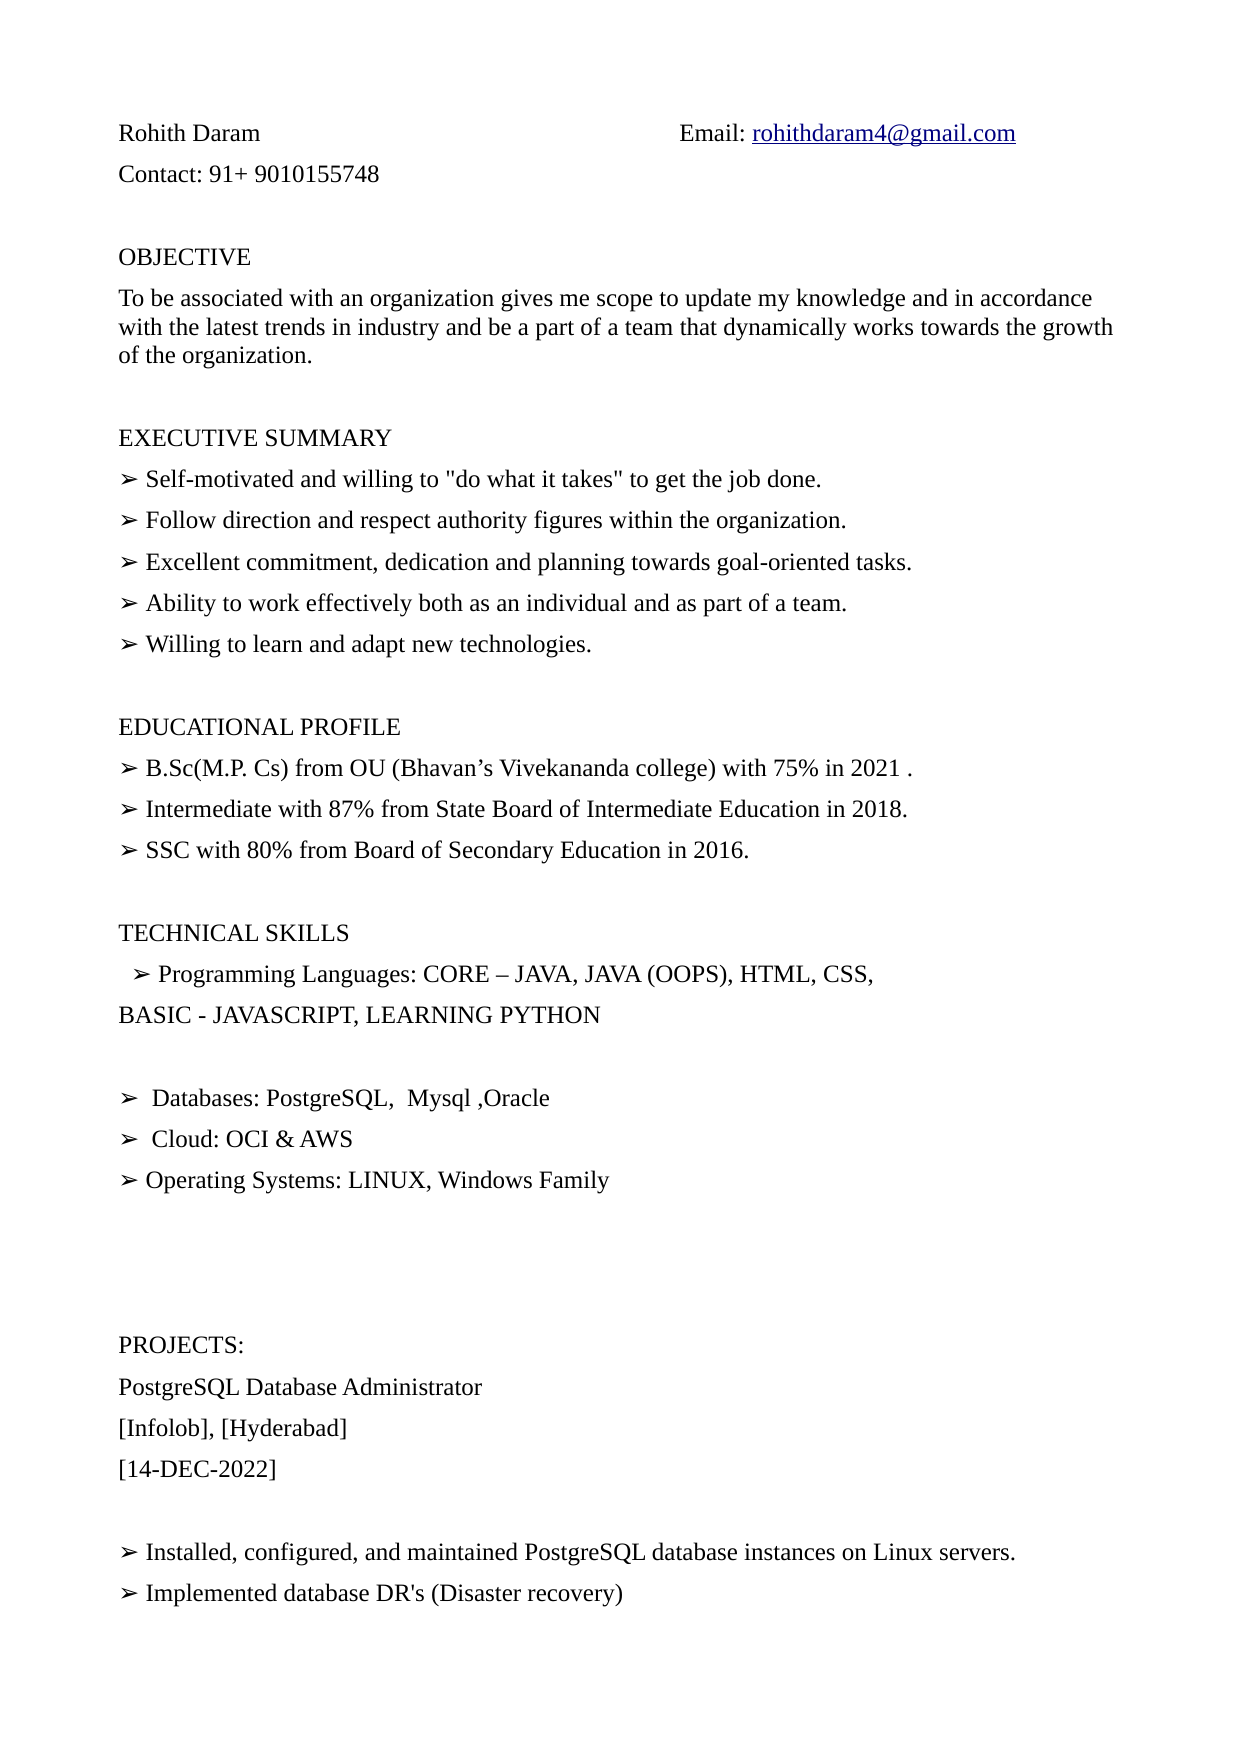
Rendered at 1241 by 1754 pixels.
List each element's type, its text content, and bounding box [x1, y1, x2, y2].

text ➢ Installed, configured, and maintained PostgreSQL database instances on Linux servers. [118, 1537, 1122, 1566]
text EXECUTIVE SUMMARY [118, 423, 1122, 452]
text EDUCATIONAL PROFILE [118, 712, 1122, 741]
text BASIC - JAVASCRIPT, LEARNING PYTHON [118, 1001, 1122, 1029]
text [Infolob], [Hyderabad] [118, 1413, 1122, 1442]
text [14-DEC-2022] [118, 1454, 1122, 1483]
text PostgreSQL Database Administrator [118, 1372, 1122, 1401]
text ➢ Follow direction and respect authority figures within the organization. [118, 506, 1122, 534]
text PROJECTS: [118, 1331, 1122, 1359]
text To be associated with an organization gives me scope to update my knowledge and in accordance with the latest trends in industry and be a part of a team that dynamically works towards the growth of the organization. [118, 283, 1122, 369]
text ➢ SSC with 80% from Board of Secondary Education in 2016. [118, 836, 1122, 864]
text ➢ Ability to work effectively both as an individual and as part of a team. [118, 588, 1122, 617]
text ➢ Excellent commitment, dedication and planning towards goal-oriented tasks. [118, 547, 1122, 576]
text ➢ Implemented database DR's (Disaster recovery) [118, 1578, 1122, 1607]
text ➢ B.Sc(M.P. Cs) from OU (Bhavan’s Vivekananda college) with 75% in 2021 . [118, 753, 1122, 782]
text Rohith Daram Email: rohithdaram4@gmail.com [118, 118, 1122, 147]
text ➢ Programming Languages: CORE – JAVA, JAVA (OOPS), HTML, CSS, [118, 959, 1122, 988]
text ➢ Operating Systems: LINUX, Windows Family [118, 1166, 1122, 1194]
text Contact: 91+ 9010155748 [118, 159, 1122, 188]
text ➢ Cloud: OCI & AWS [118, 1124, 1122, 1153]
text ➢ Self-motivated and willing to "do what it takes" to get the job done. [118, 464, 1122, 493]
text OBJECTIVE [118, 242, 1122, 271]
text ➢ Databases: PostgreSQL, Mysql ,Oracle [118, 1083, 1122, 1112]
text TECHNICAL SKILLS [118, 918, 1122, 947]
text ➢ Intermediate with 87% from State Board of Intermediate Education in 2018. [118, 794, 1122, 823]
text ➢ Willing to learn and adapt new technologies. [118, 629, 1122, 658]
